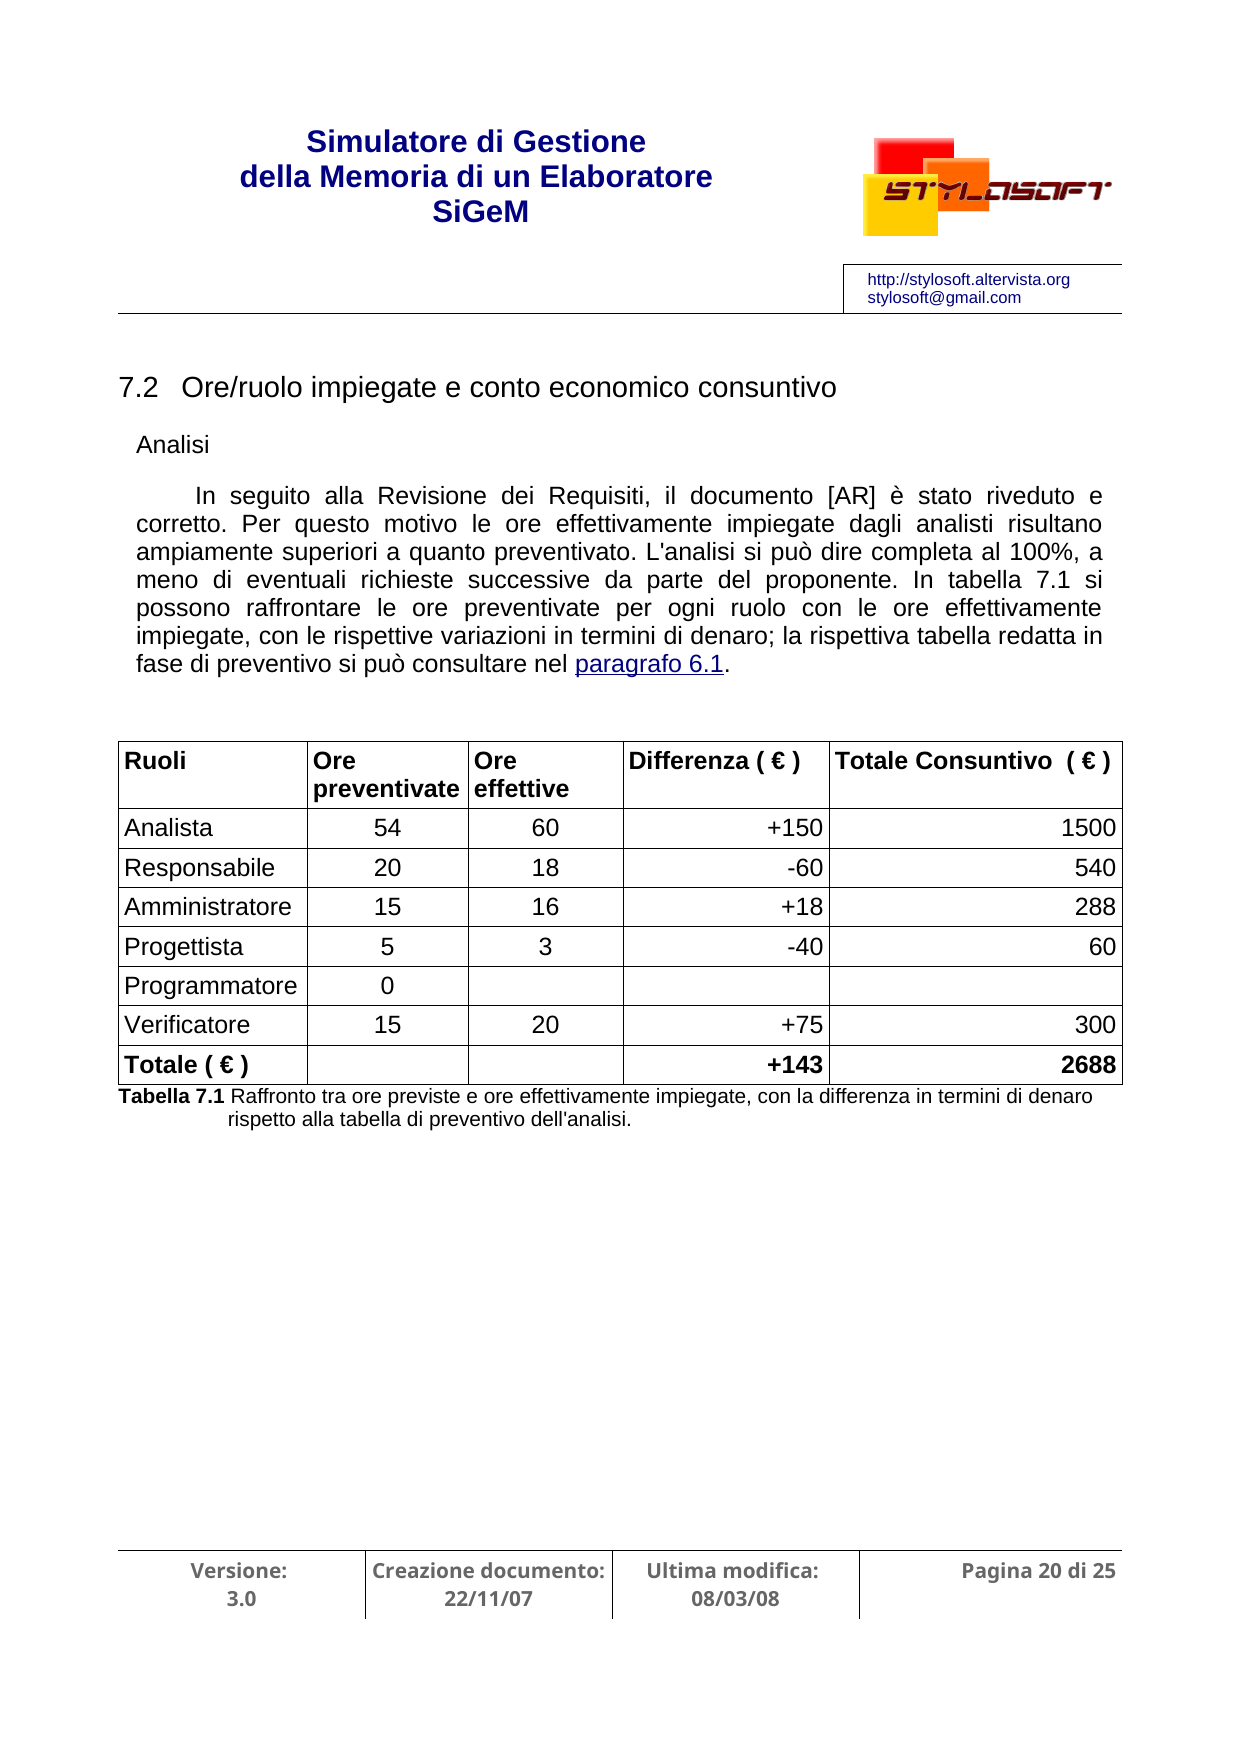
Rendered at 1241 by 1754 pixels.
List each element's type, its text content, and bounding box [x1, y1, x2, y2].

table_cell +150 [624, 809, 829, 847]
table_cell 15 [308, 888, 468, 926]
table_cell 20 [469, 1006, 623, 1045]
table_header Ruoli [119, 742, 307, 808]
table_cell 300 [830, 1006, 1122, 1045]
table_cell +143 [624, 1046, 829, 1084]
table_header Differenza ( € ) [624, 742, 829, 808]
table_header Totale Consuntivo ( € ) [830, 742, 1122, 808]
table_cell Verificatore [119, 1006, 307, 1045]
text rispetto alla tabella di preventivo dell'analisi. [118, 1108, 1122, 1131]
table_cell 5 [308, 927, 468, 966]
table_cell 18 [469, 849, 623, 887]
table_cell [624, 967, 829, 1005]
table_cell +18 [624, 888, 829, 926]
table_cell -60 [624, 849, 829, 887]
table_cell 2688 [830, 1046, 1122, 1084]
table_cell 20 [308, 849, 468, 887]
table_cell [830, 967, 1122, 1005]
table_cell 15 [308, 1006, 468, 1045]
table_cell 288 [830, 888, 1122, 926]
table_cell Amministratore [119, 888, 307, 926]
picture [848, 123, 1117, 247]
table_cell [469, 1046, 623, 1084]
table_header Ore preventivate [308, 742, 468, 808]
text Analisi [136, 431, 1104, 458]
table_cell 16 [469, 888, 623, 926]
table_cell Progettista [119, 927, 307, 966]
table_cell Responsabile [119, 849, 307, 887]
table_cell Totale ( € ) [119, 1046, 307, 1084]
table_cell +75 [624, 1006, 829, 1045]
text Tabella 7.1 Raffronto tra ore previste e ore effettivamente impiegate, con la differenza in termini di denaro [118, 1085, 1122, 1108]
table_cell [469, 967, 623, 1005]
table_cell 0 [308, 967, 468, 1005]
table_cell 3 [469, 927, 623, 966]
table_cell 540 [830, 849, 1122, 887]
table_cell 1500 [830, 809, 1122, 847]
table_cell -40 [624, 927, 829, 966]
table_cell 60 [830, 927, 1122, 966]
table_header Ore effettive [469, 742, 623, 808]
subtitle Ore/ruolo impiegate e conto economico consuntivo [118, 371, 1122, 404]
table_cell [308, 1046, 468, 1084]
text In seguito alla Revisione dei Requisiti, il documento [AR] è stato riveduto e corretto. Per questo motivo le ore effettivamente impiegate dagli analisti risultano ampiamente superiori a quanto preventivato. L'analisi si può dire completa al 100%, a meno di eventuali richieste successive da parte del proponente. In tabella 7.1 si possono raffrontare le ore preventivate per ogni ruolo con le ore effettivamente impiegate, con le rispettive variazioni in termini di denaro; la rispettiva tabella redatta in fase di preventivo si può consultare nel paragrafo 6.1. [136, 482, 1104, 677]
table_cell 60 [469, 809, 623, 847]
table_cell Programmatore [119, 967, 307, 1005]
table_cell 54 [308, 809, 468, 847]
table_cell Analista [119, 809, 307, 847]
